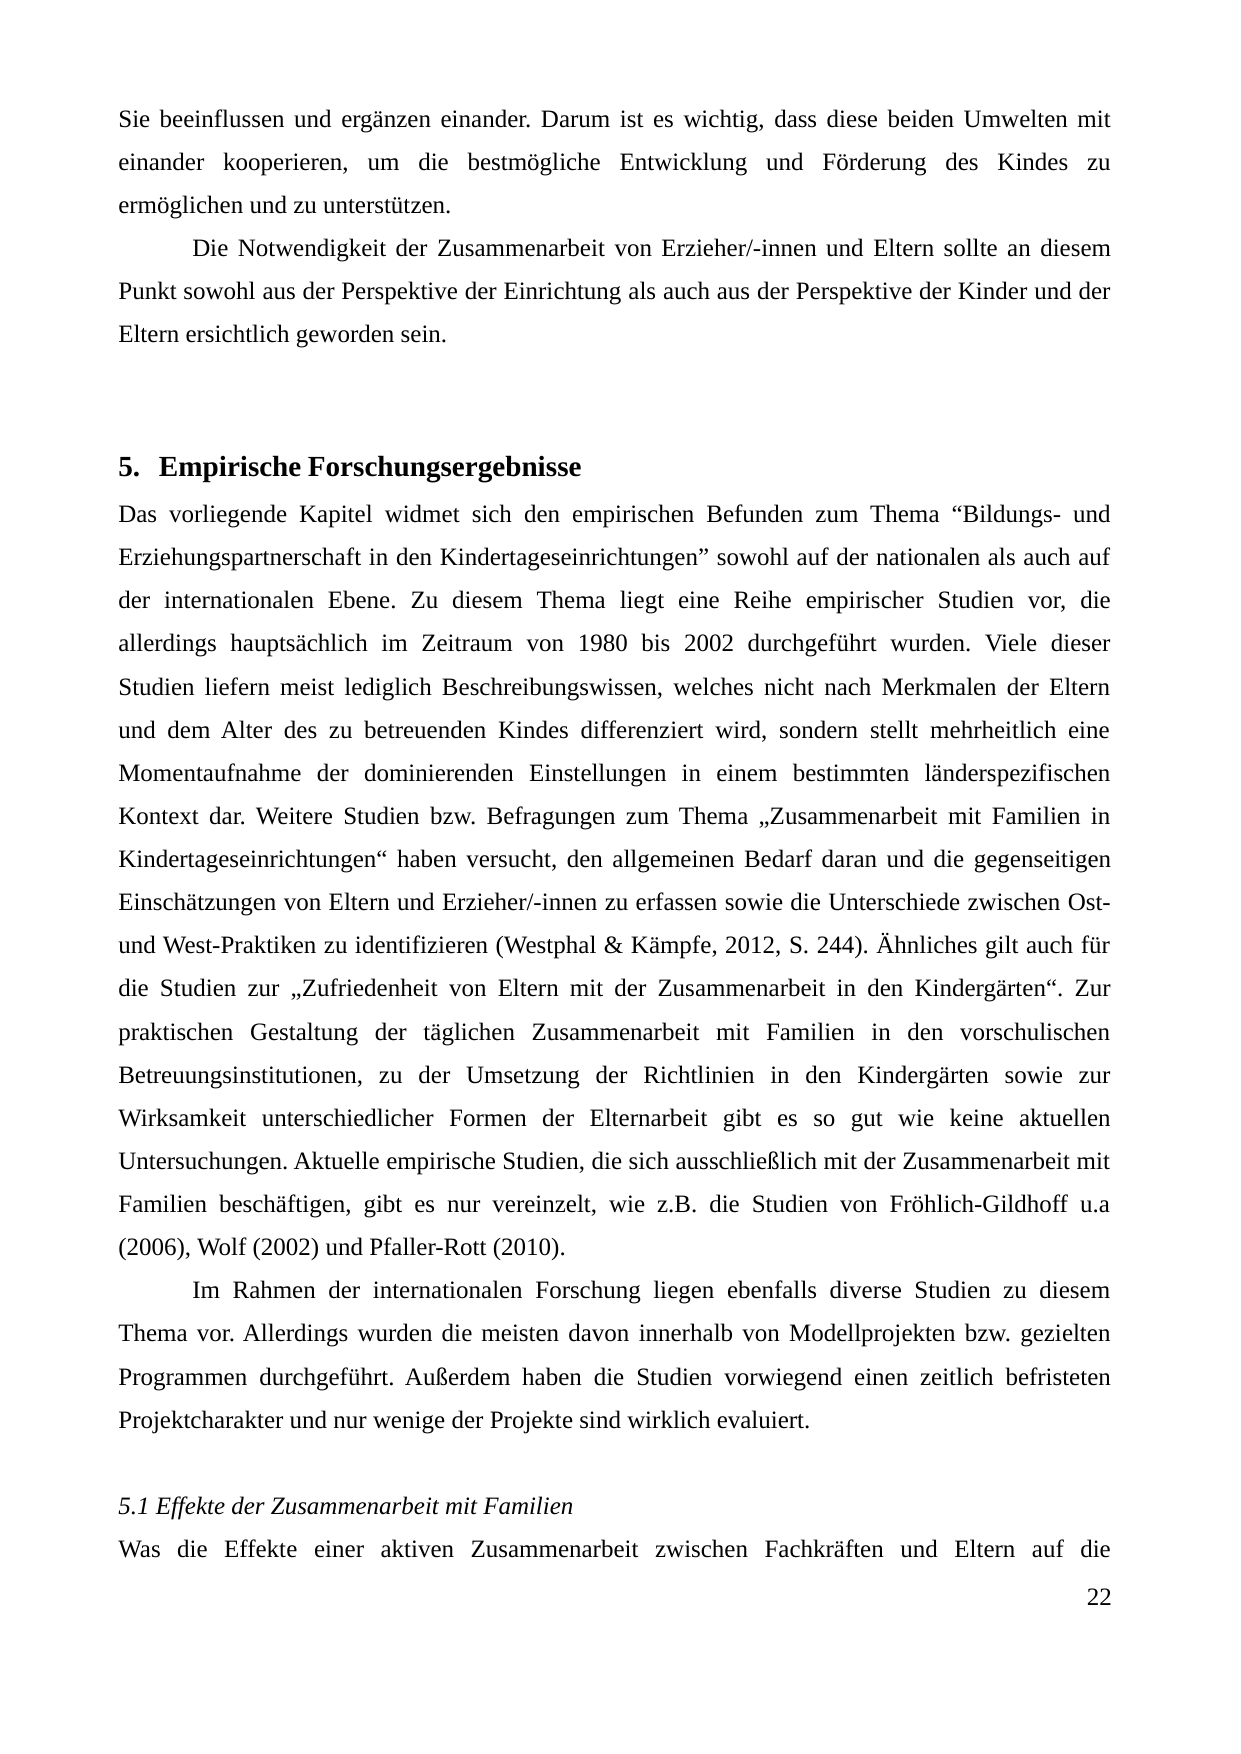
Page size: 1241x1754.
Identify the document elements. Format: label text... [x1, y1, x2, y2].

text Im Rahmen der internationalen Forschung liegen ebenfalls diverse Studien zu diesem Thema vor. Allerdings wurden die meisten davon innerhalb von Modellprojekten bzw. gezielten Programmen durchgeführt. Außerdem haben die Studien vorwiegend einen zeitlich befristeten Projektcharakter und nur wenige der Projekte sind wirklich evaluiert. [118, 1275, 1111, 1433]
text Die Notwendigkeit der Zusammenarbeit von Erzieher/-innen und Eltern sollte an diesem Punkt sowohl aus der Perspektive der Einrichtung als auch aus der Perspektive der Kinder und der Eltern ersichtlich geworden sein. [118, 233, 1111, 348]
text Sie beeinflussen und ergänzen einander. Darum ist es wichtig, dass diese beiden Umwelten mit einander kooperieren, um die bestmögliche Entwicklung und Förderung des Kindes zu ermöglichen und zu unterstützen. [118, 104, 1111, 219]
text 5. Empirische Forschungsergebnisse [118, 449, 1111, 482]
text Das vorliegende Kapitel widmet sich den empirischen Befunden zum Thema “Bildungs- und Erziehungspartnerschaft in den Kindertageseinrichtungen” sowohl auf der nationalen als auch auf der internationalen Ebene. Zu diesem Thema liegt eine Reihe empirischer Studien vor, die allerdings hauptsächlich im Zeitraum von 1980 bis 2002 durchgeführt wurden. Viele dieser Studien liefern meist lediglich Beschreibungswissen, welches nicht nach Merkmalen der Eltern und dem Alter des zu betreuenden Kindes differenziert wird, sondern stellt mehrheitlich eine Momentaufnahme der dominierenden Einstellungen in einem bestimmten länderspezifischen Kontext dar. Weitere Studien bzw. Befragungen zum Thema „Zusammenarbeit mit Familien in Kindertageseinrichtungen“ haben versucht, den allgemeinen Bedarf daran und die gegenseitigen Einschätzungen von Eltern und Erzieher/-innen zu erfassen sowie die Unterschiede zwischen Ost- und West-Praktiken zu identifizieren (Westphal & Kämpfe, 2012, S. 244). Ähnliches gilt auch für die Studien zur „Zufriedenheit von Eltern mit der Zusammenarbeit in den Kindergärten“. Zur praktischen Gestaltung der täglichen Zusammenarbeit mit Familien in den vorschulischen Betreuungsinstitutionen, zu der Umsetzung der Richtlinien in den Kindergärten sowie zur Wirksamkeit unterschiedlicher Formen der Elternarbeit gibt es so gut wie keine aktuellen Untersuchungen. Aktuelle empirische Studien, die sich ausschließlich mit der Zusammenarbeit mit Familien beschäftigen, gibt es nur vereinzelt, wie z.B. die Studien von Fröhlich-Gildhoff u.a (2006), Wolf (2002) und Pfaller-Rott (2010). [118, 499, 1111, 1261]
text 5.1 Effekte der Zusammenarbeit mit Familien [118, 1491, 1111, 1520]
text Was die Effekte einer aktiven Zusammenarbeit zwischen Fachkräften und Eltern auf die [118, 1534, 1111, 1563]
